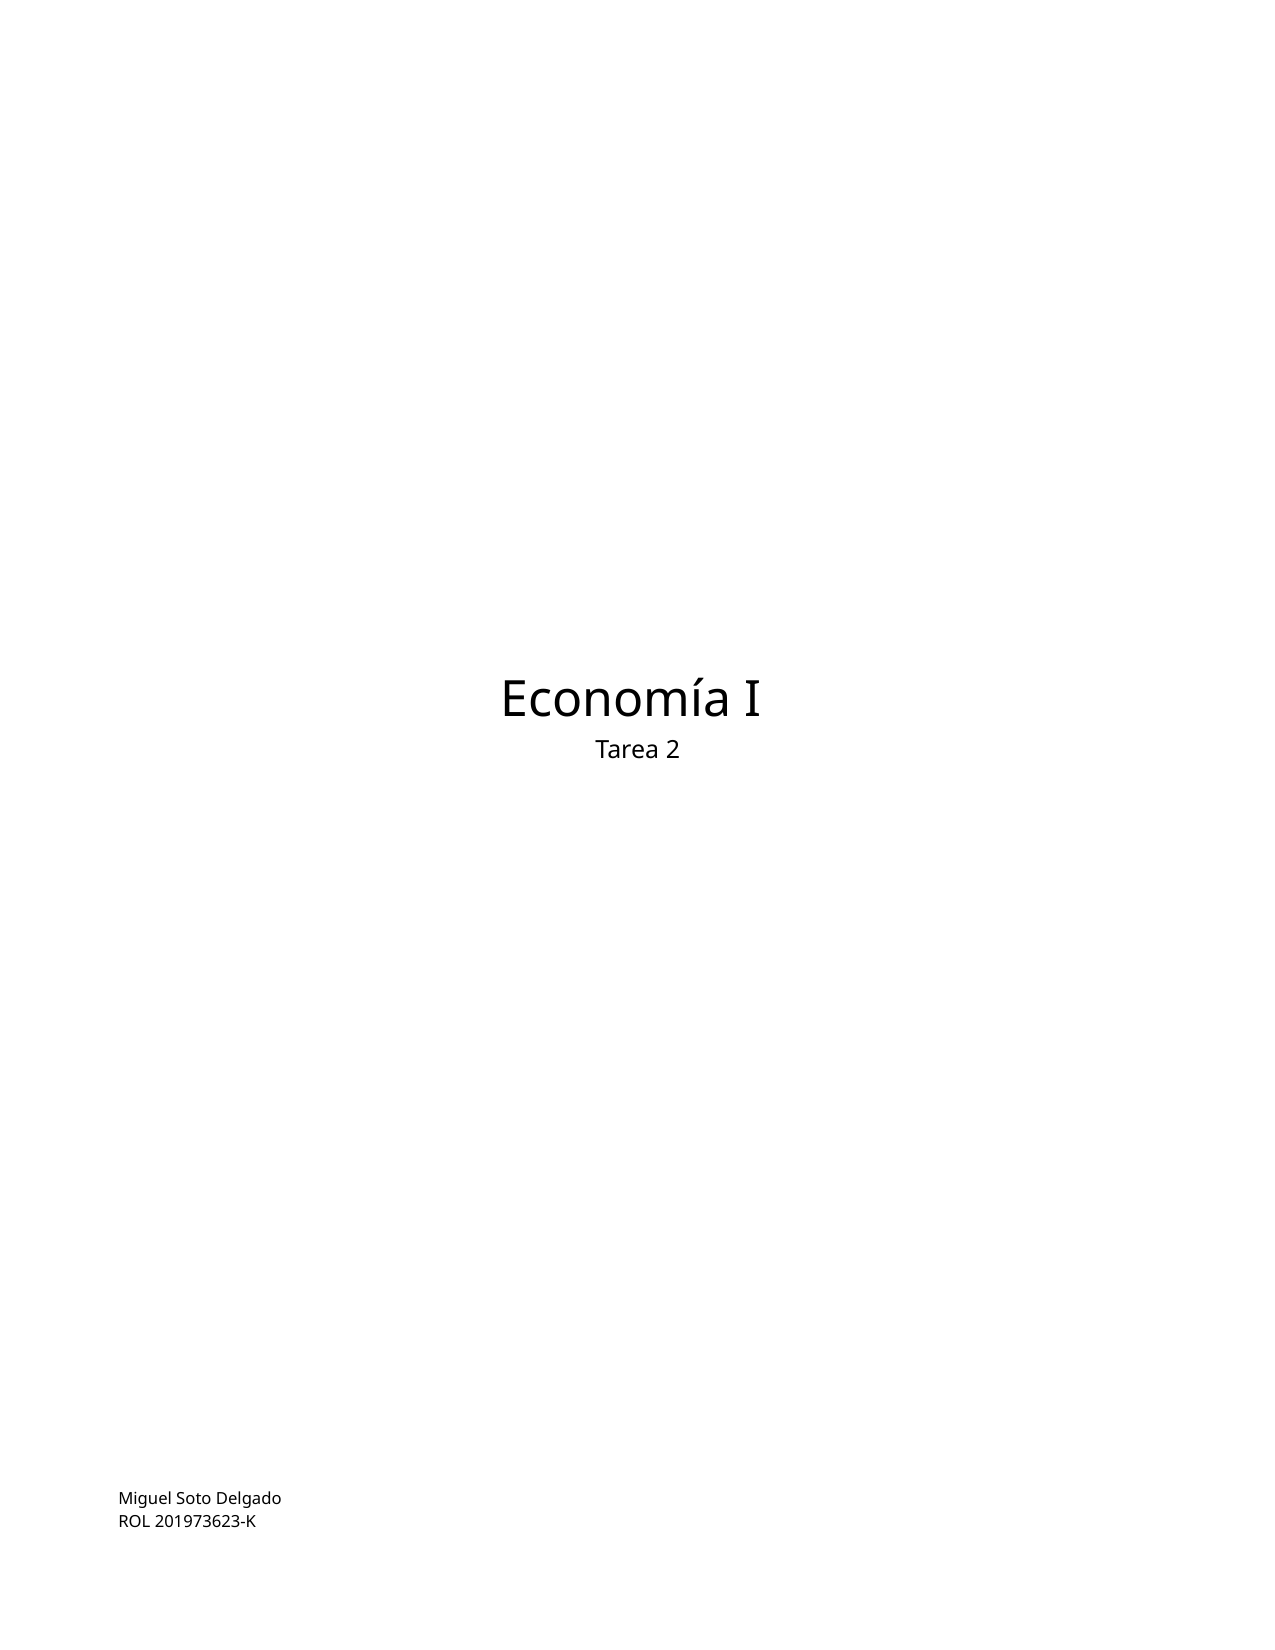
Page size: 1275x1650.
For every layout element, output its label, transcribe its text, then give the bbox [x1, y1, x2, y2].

text Tarea 2 [118, 731, 1157, 765]
text Economía I [118, 663, 1157, 731]
